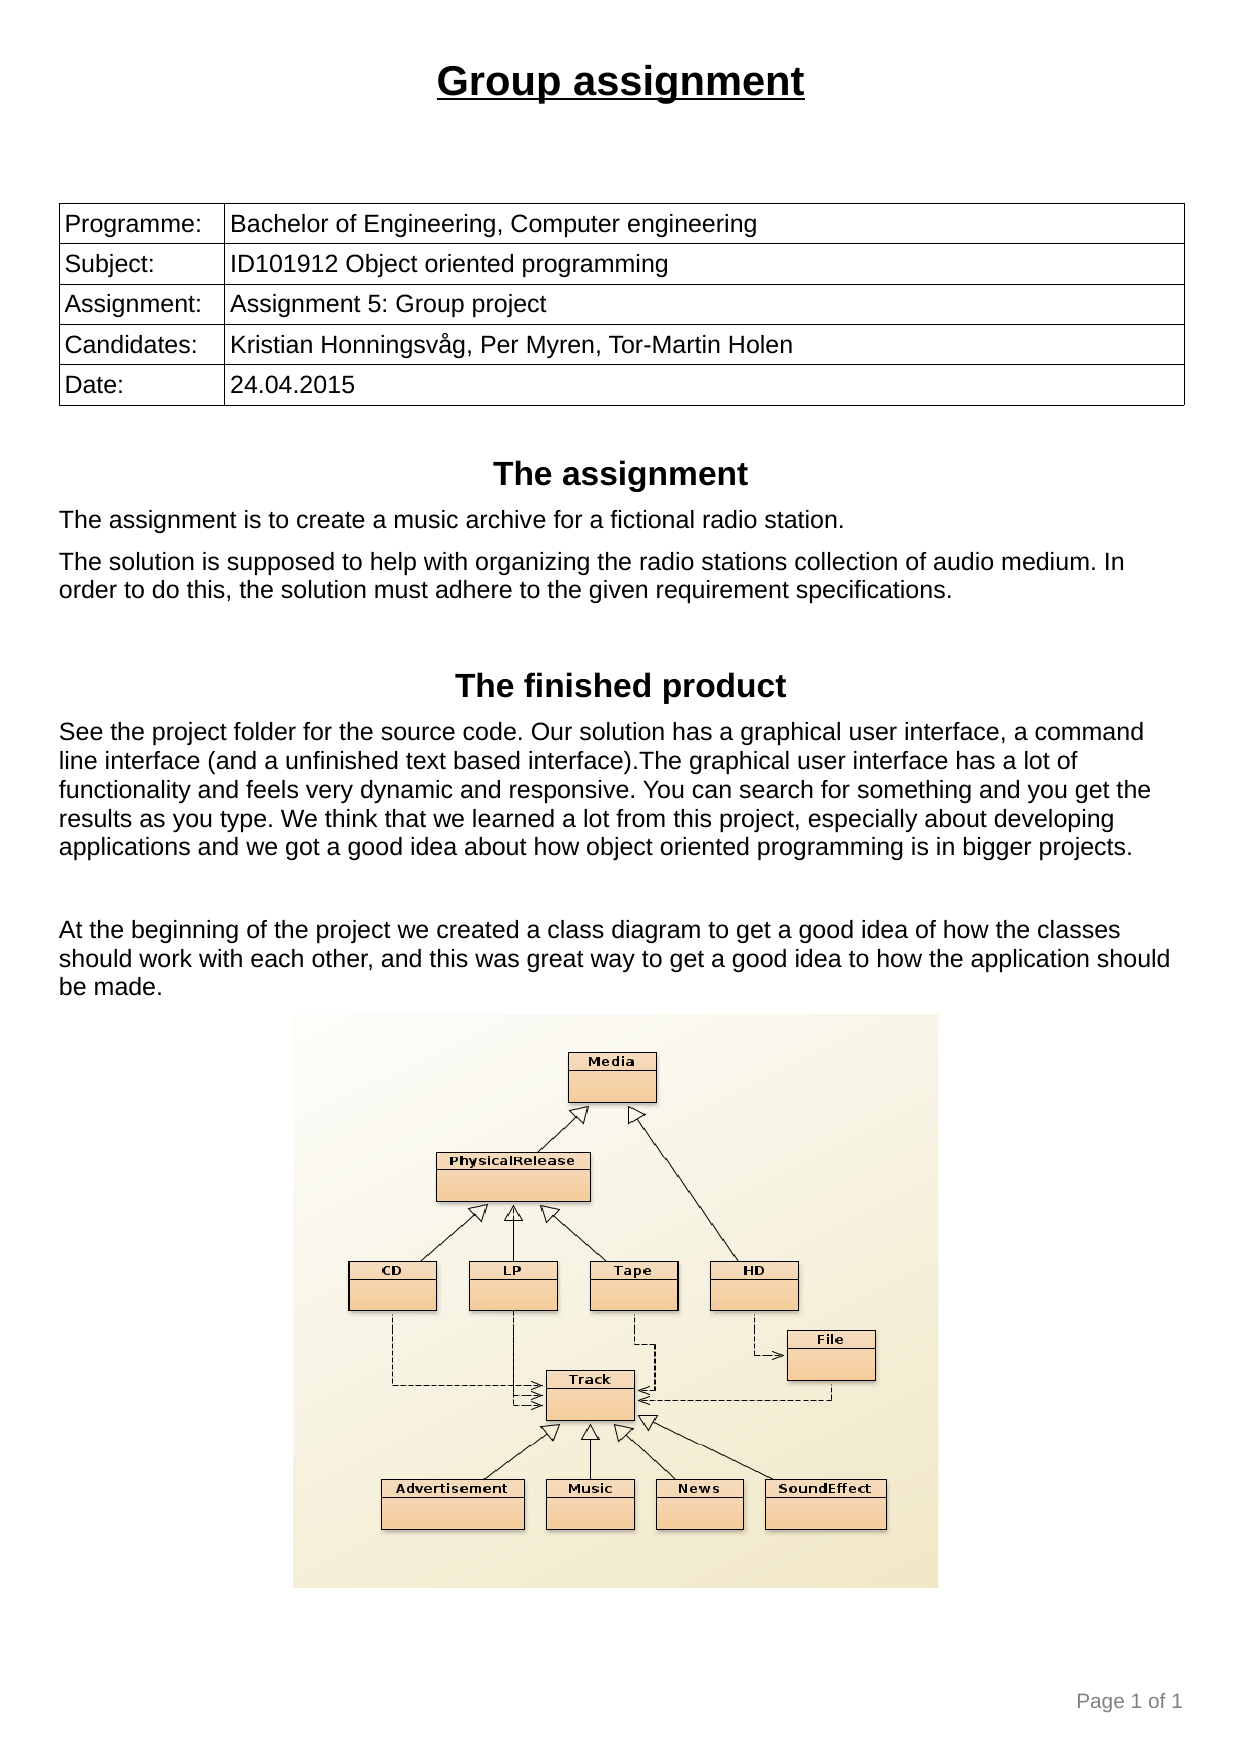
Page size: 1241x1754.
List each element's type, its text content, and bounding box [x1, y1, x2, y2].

table_header Bachelor of Engineering, Computer engineering [225, 204, 1184, 243]
table_cell Candidates: [60, 325, 224, 364]
picture [293, 1014, 939, 1588]
text The solution is supposed to help with organizing the radio stations collection of audio medium. In order to do this, the solution must adhere to the given requirement specifications. [59, 547, 1182, 604]
subtitle The assignment [59, 454, 1182, 493]
table_cell Assignment 5: Group project [225, 285, 1184, 324]
table_cell Subject: [60, 244, 224, 283]
table_cell Assignment: [60, 285, 224, 324]
table_cell ID101912 Object oriented programming [225, 244, 1184, 283]
table_cell Date: [60, 365, 224, 404]
table_cell 24.04.2015 [225, 365, 1184, 404]
table_cell Kristian Honningsvåg, Per Myren, Tor-Martin Holen [225, 325, 1184, 364]
text See the project folder for the source code. Our solution has a graphical user interface, a command line interface (and a unfinished text based interface).The graphical user interface has a lot of functionality and feels very dynamic and responsive. You can search for something and you get the results as you type. We think that we learned a lot from this project, especially about developing applications and we got a good idea about how object oriented programming is in bigger projects. [59, 717, 1182, 861]
text The assignment is to create a music archive for a fictional radio station. [59, 505, 1182, 534]
title Group assignment [59, 56, 1182, 104]
text At the beginning of the project we created a class diagram to get a good idea of how the classes should work with each other, and this was great way to get a good idea to how the application should be made. [59, 915, 1182, 1001]
subtitle The finished product [59, 666, 1182, 705]
table_header Programme: [60, 204, 224, 243]
